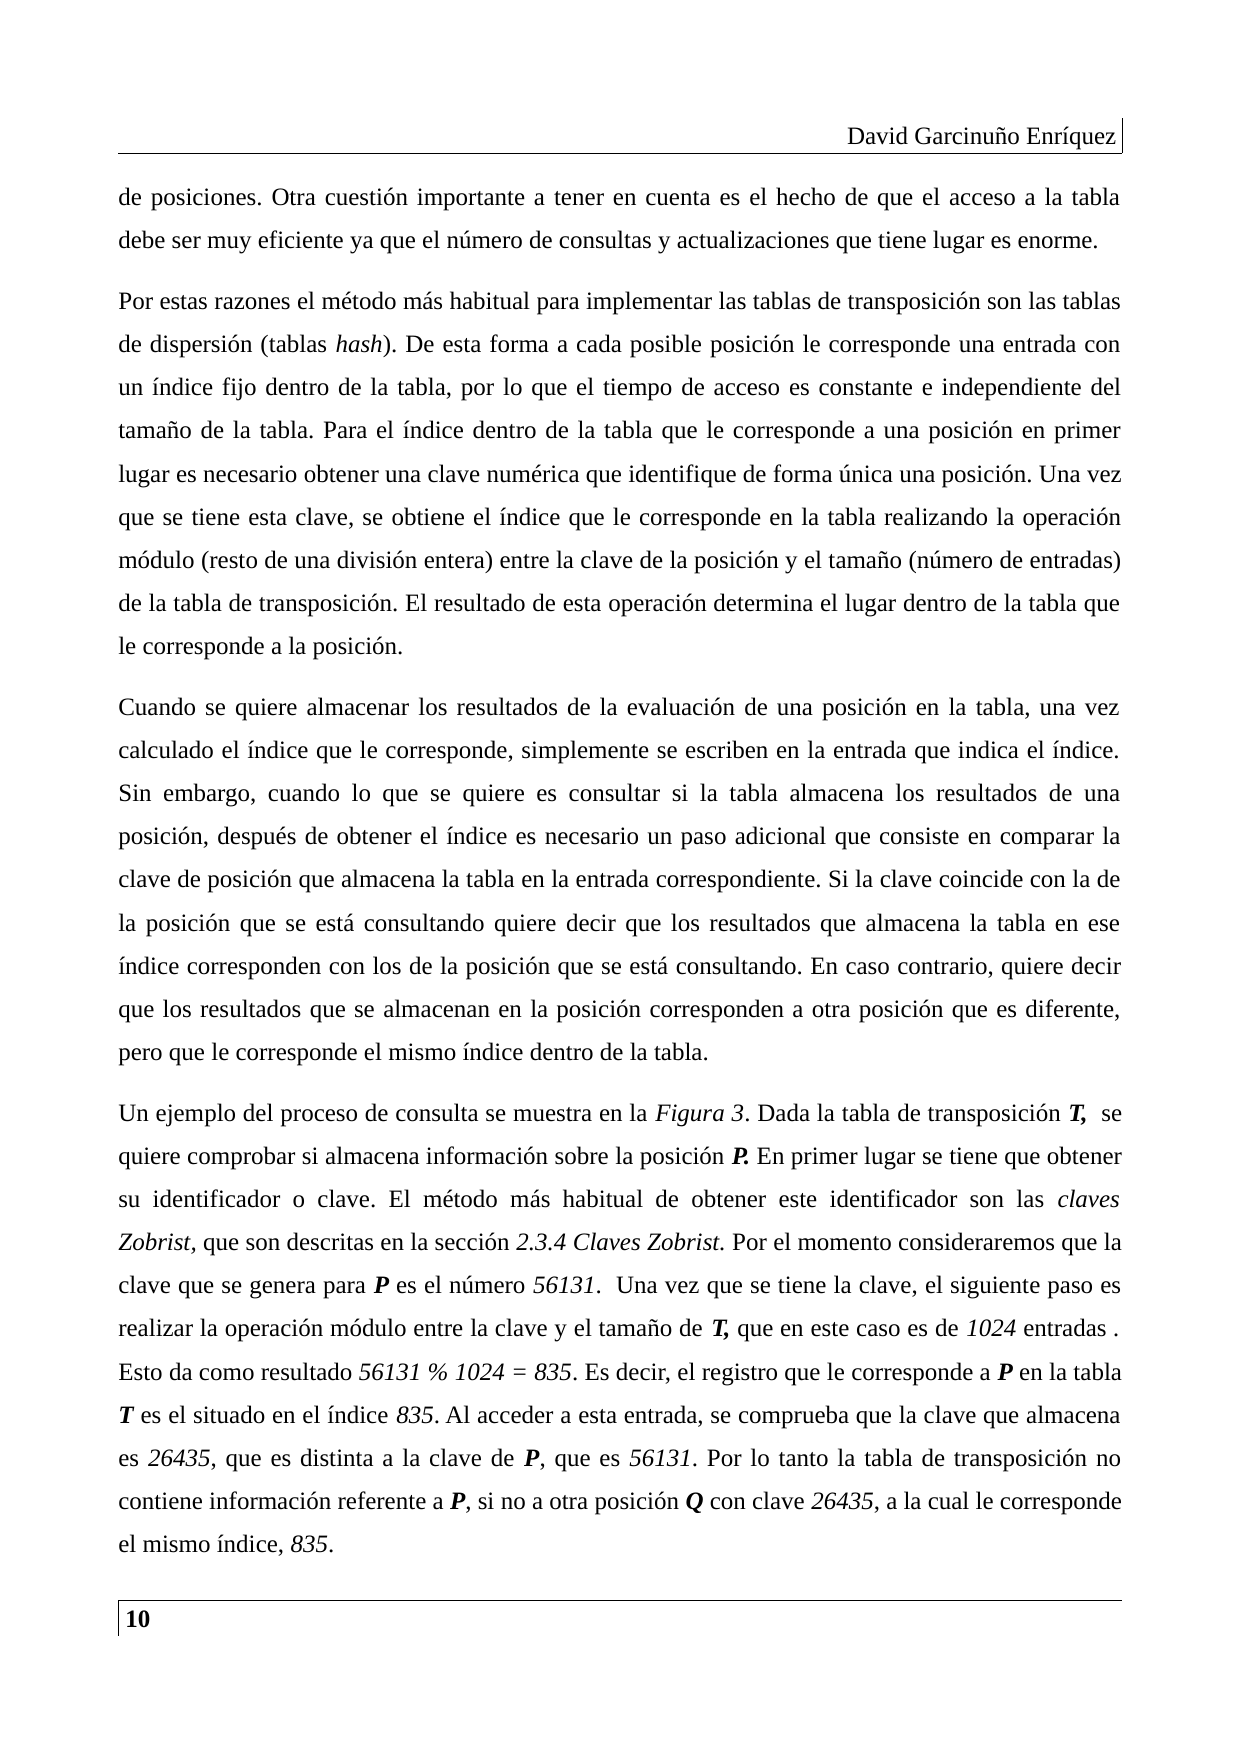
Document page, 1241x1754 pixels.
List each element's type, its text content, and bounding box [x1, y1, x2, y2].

text Un ejemplo del proceso de consulta se muestra en la Figura 3. Dada la tabla de transposición T, se quiere comprobar si almacena información sobre la posición P. En primer lugar se tiene que obtener su identificador o clave. El método más habitual de obtener este identificador son las claves Zobrist, que son descritas en la sección 2.3.4 Claves Zobrist. Por el momento consideraremos que la clave que se genera para P es el número 56131. Una vez que se tiene la clave, el siguiente paso es realizar la operación módulo entre la clave y el tamaño de T, que en este caso es de 1024 entradas . Esto da como resultado 56131 % 1024 = 835. Es decir, el registro que le corresponde a P en la tabla T es el situado en el índice 835. Al acceder a esta entrada, se comprueba que la clave que almacena es 26435, que es distinta a la clave de P, que es 56131. Por lo tanto la tabla de transposición no contiene información referente a P, si no a otra posición Q con clave 26435, a la cual le corresponde el mismo índice, 835. [118, 1098, 1122, 1558]
text Por estas razones el método más habitual para implementar las tablas de transposición son las tablas de dispersión (tablas hash). De esta forma a cada posible posición le corresponde una entrada con un índice fijo dentro de la tabla, por lo que el tiempo de acceso es constante e independiente del tamaño de la tabla. Para el índice dentro de la tabla que le corresponde a una posición en primer lugar es necesario obtener una clave numérica que identifique de forma única una posición. Una vez que se tiene esta clave, se obtiene el índice que le corresponde en la tabla realizando la operación módulo (resto de una división entera) entre la clave de la posición y el tamaño (número de entradas) de la tabla de transposición. El resultado de esta operación determina el lugar dentro de la tabla que le corresponde a la posición. [118, 286, 1122, 660]
text de posiciones. Otra cuestión importante a tener en cuenta es el hecho de que el acceso a la tabla debe ser muy eficiente ya que el número de consultas y actualizaciones que tiene lugar es enorme. [118, 182, 1122, 254]
text Cuando se quiere almacenar los resultados de la evaluación de una posición en la tabla, una vez calculado el índice que le corresponde, simplemente se escriben en la entrada que indica el índice. Sin embargo, cuando lo que se quiere es consultar si la tabla almacena los resultados de una posición, después de obtener el índice es necesario un paso adicional que consiste en comparar la clave de posición que almacena la tabla en la entrada correspondiente. Si la clave coincide con la de la posición que se está consultando quiere decir que los resultados que almacena la tabla en ese índice corresponden con los de la posición que se está consultando. En caso contrario, quiere decir que los resultados que se almacenan en la posición corresponden a otra posición que es diferente, pero que le corresponde el mismo índice dentro de la tabla. [118, 692, 1122, 1066]
